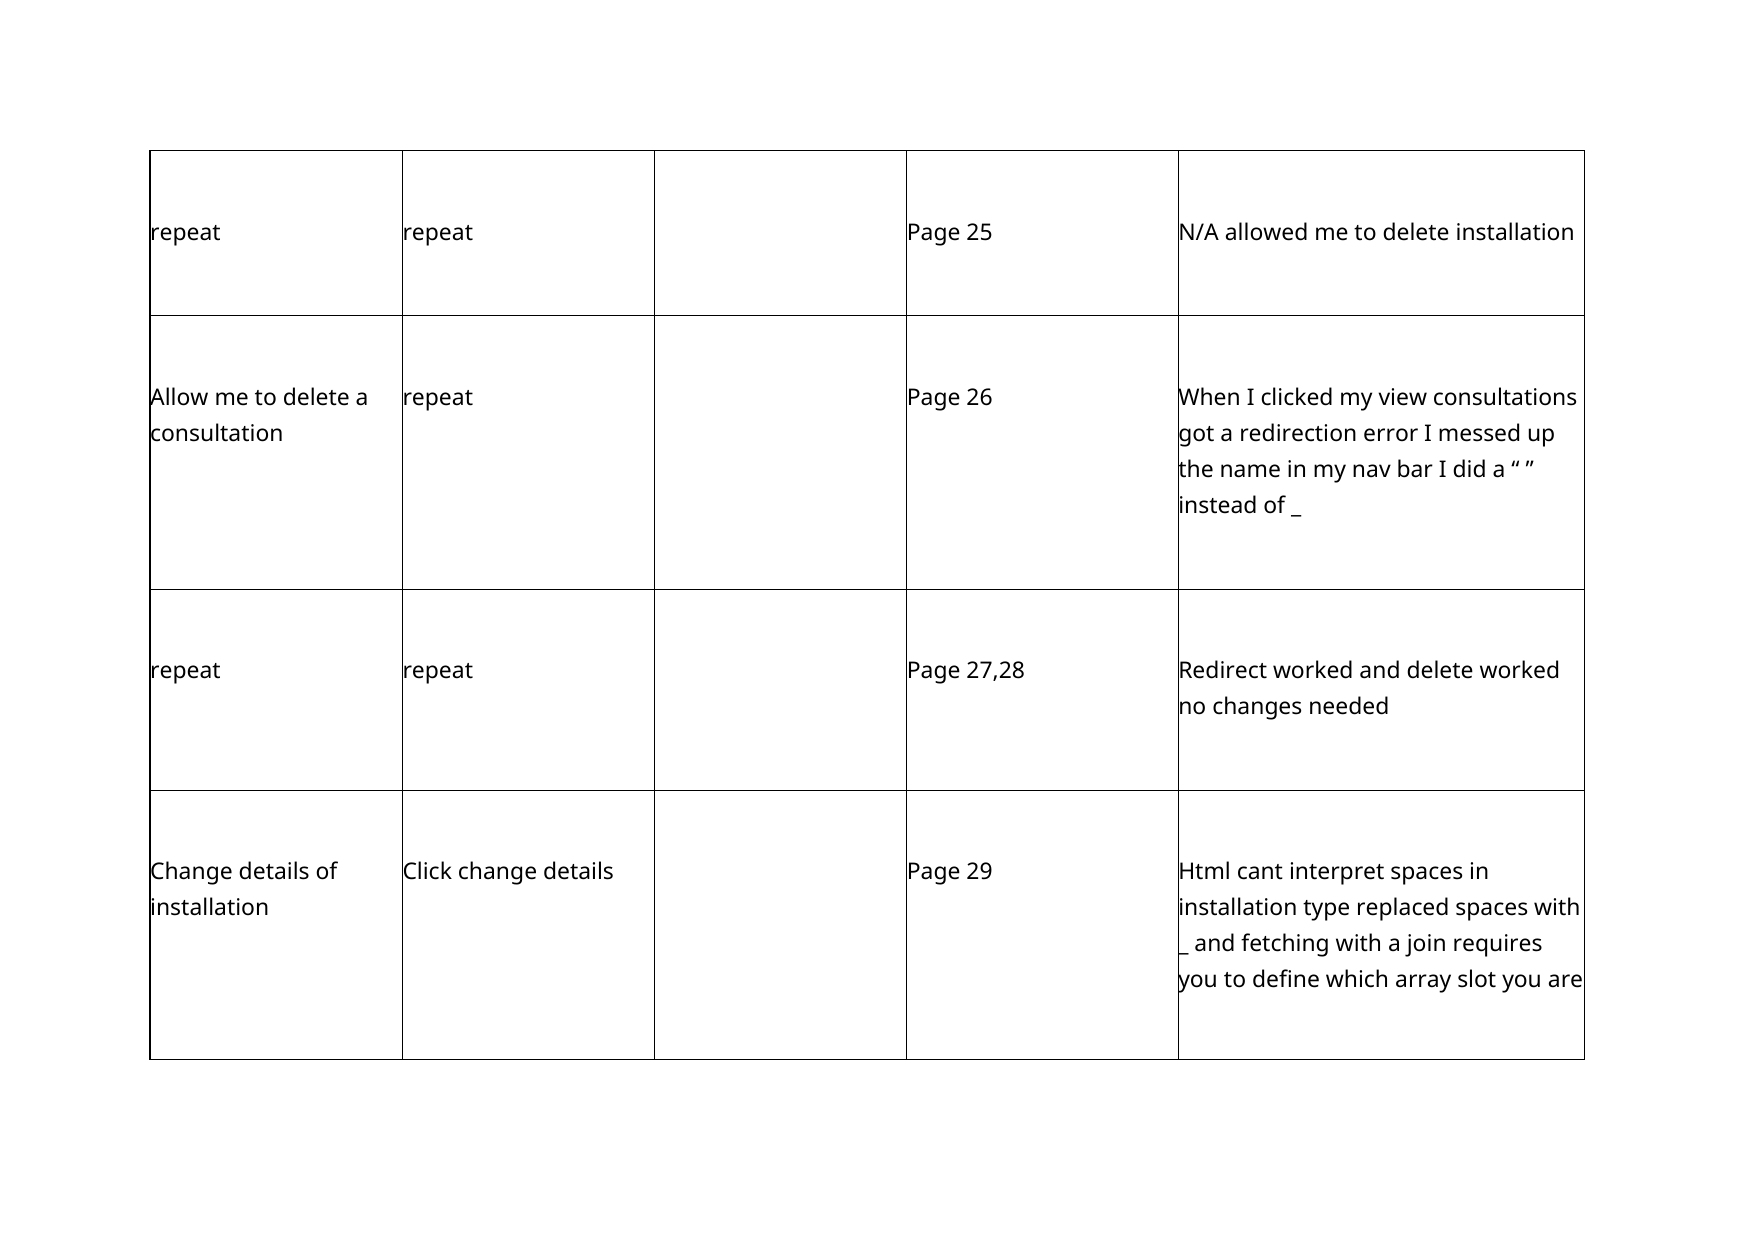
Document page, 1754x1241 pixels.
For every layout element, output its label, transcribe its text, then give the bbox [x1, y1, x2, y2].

table_cell [655, 590, 906, 790]
table_cell Redirect worked and delete worked no changes needed [1179, 590, 1584, 790]
table_cell Page 27,28 [907, 590, 1178, 790]
table_cell Page 25 [907, 151, 1178, 315]
table_cell Page 26 [907, 316, 1178, 588]
table_cell repeat [403, 590, 654, 790]
table_cell Change details of installation [151, 791, 402, 1059]
table_cell Page 29 [907, 791, 1178, 1059]
table_cell repeat [403, 151, 654, 315]
table_cell [655, 316, 906, 588]
table_cell repeat [403, 316, 654, 588]
table_cell [655, 151, 906, 315]
table_cell Allow me to delete a consultation [151, 316, 402, 588]
table_cell repeat [151, 590, 402, 790]
table_cell repeat [151, 151, 402, 315]
table_cell Click change details [403, 791, 654, 1059]
table_cell When I clicked my view consultations got a redirection error I messed up the name in my nav bar I did a “ ” instead of _ [1179, 316, 1584, 588]
table_cell [655, 791, 906, 1059]
table_cell Html cant interpret spaces in installation type replaced spaces with _ and fetching with a join requires you to define which array slot you are [1179, 791, 1584, 1059]
table_cell N/A allowed me to delete installation [1179, 151, 1584, 315]
